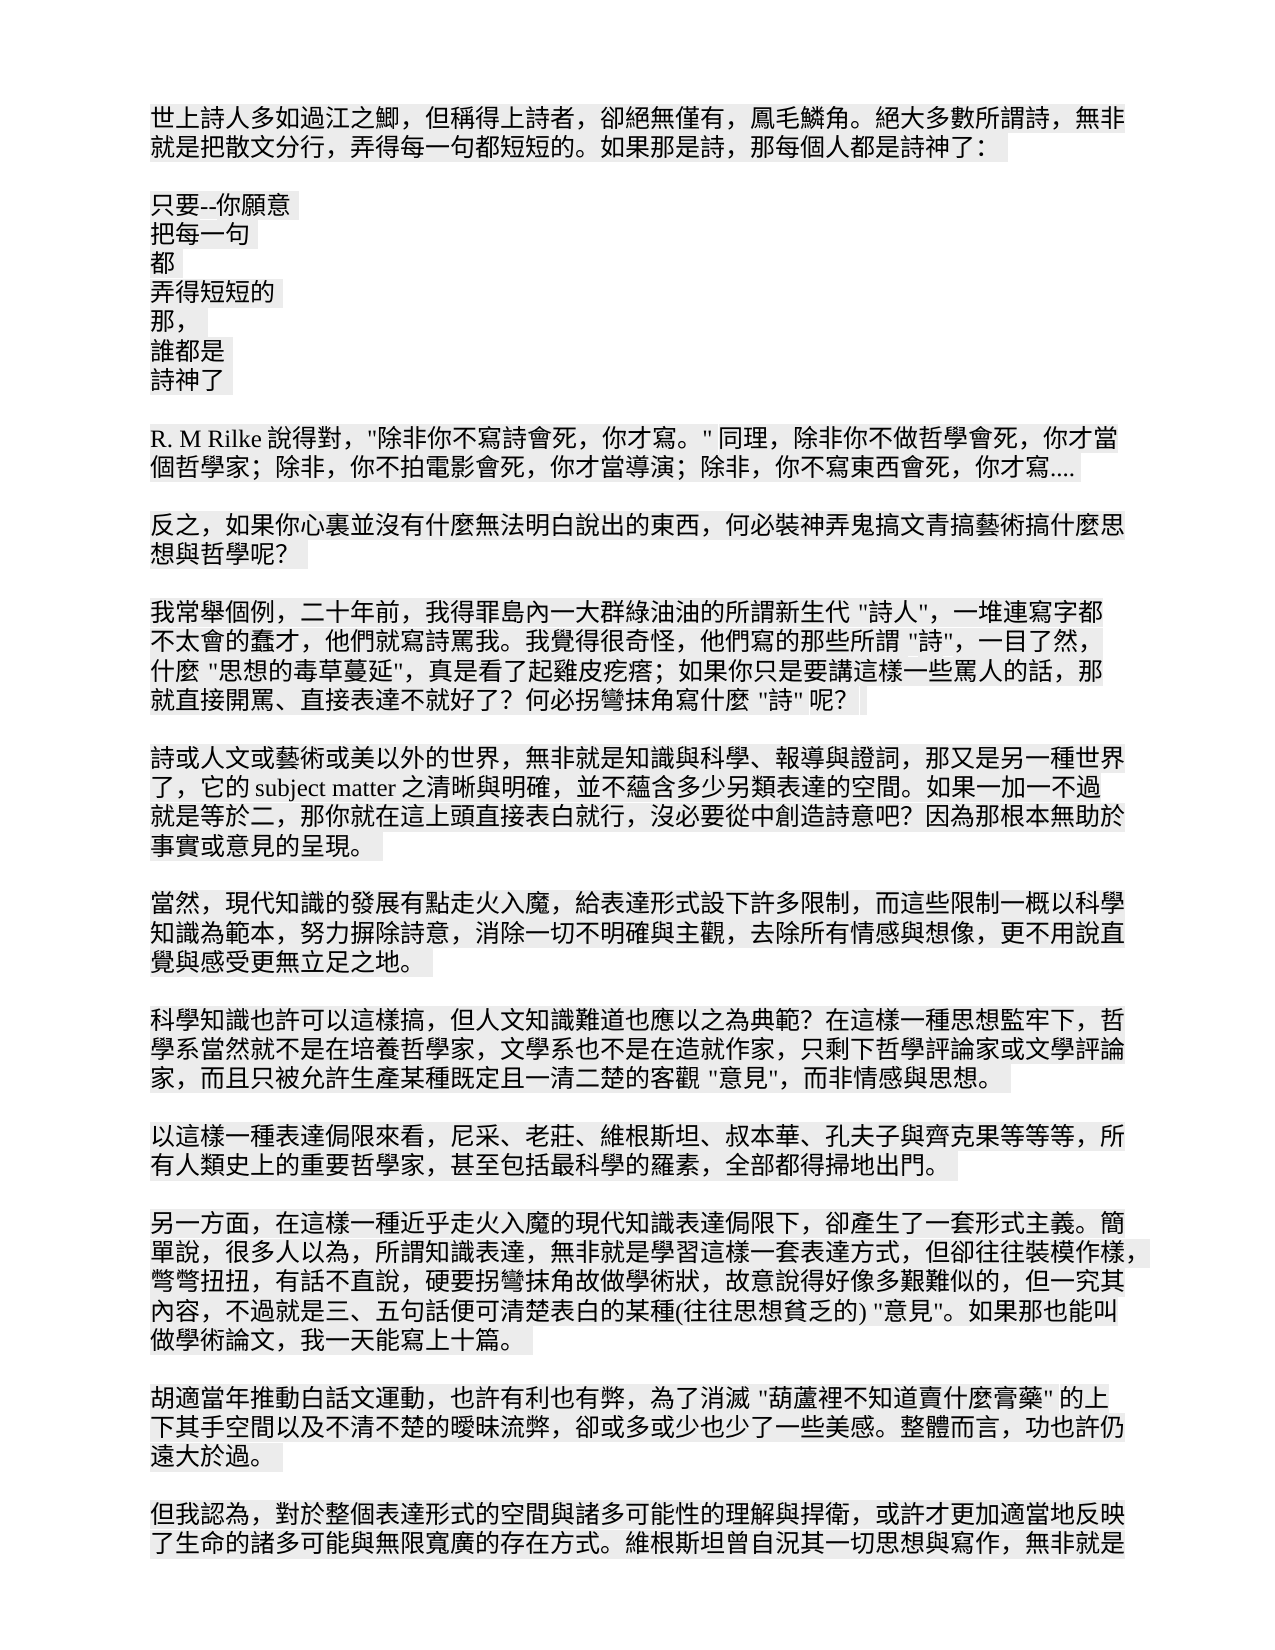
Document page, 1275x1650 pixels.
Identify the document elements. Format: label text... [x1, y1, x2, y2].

text (續前) 在 "我" 看來，捍衛表達形式的空間極端重要，因為那無非就是在捍衛一種存在方式。 "說什麼" 是科學，是知識，是廣告，是新聞報導，是呈堂證供，但是，"怎麼說" 卻是一種藝術。如果覺得藝術一詞太噁心，那就說 "美"，說 "詩"，說 "人文"，說 "倫理" 或 "宗教"，意思都一樣。 相對於人文世界表達形式之無限寬廣，知識 (特別是科學知識)，卻有著一定的侷限性，因為它的表達方式和所要表達的東西，基本上是兩回事；當我們只是想說 A，那就用最簡單清楚的表達方式 B，把A講出來，或 "寫封信去郵局寄" (Kusturica語)，何必拐彎抹角？這時候，B是沒有多少另類空間的，不管誰來表達，E都等於MC的平方。 許多時候，人們卻眛於 "表達形式" 與 "內容" 一分為二的誤解，以為藝術無非就跟知識一樣，也是一樣要處理無數的內容選項 (無數的 A)，因此裝模作樣地在B的形式上頭做包裝，抹胭脂粉，彷彿抹上胭脂粉之後，A將更增添魅力，其實一樣還是A。 換個方式說，如果你只是想說出某種A，那你就直接講不就好了？何必像在玩什麼藏寶遊戲那樣，有話不說，有屁不放，非得裝神弄鬼地故做深刻狀？ 世上詩人多如過江之鯽，但稱得上詩者，卻絕無僅有，鳳毛鱗角。絕大多數所謂詩，無非就是把散文分行，弄得每一句都短短的。如果那是詩，那每個人都是詩神了： 只要--你願意 把每一句 都 弄得短短的 那， 誰都是 詩神了 R. M Rilke說得對，"除非你不寫詩會死，你才寫。" 同理，除非你不做哲學會死，你才當個哲學家；除非，你不拍電影會死，你才當導演；除非，你不寫東西會死，你才寫.... 反之，如果你心裏並沒有什麼無法明白說出的東西，何必裝神弄鬼搞文青搞藝術搞什麼思想與哲學呢？ 我常舉個例，二十年前，我得罪島內一大群綠油油的所謂新生代 "詩人"，一堆連寫字都不太會的蠢才，他們就寫詩罵我。我覺得很奇怪，他們寫的那些所謂 "詩"，一目了然，什麼 "思想的毒草蔓延"，真是看了起雞皮疙瘩；如果你只是要講這樣一些罵人的話，那就直接開罵、直接表達不就好了？何必拐彎抹角寫什麼 "詩" 呢？ 詩或人文或藝術或美以外的世界，無非就是知識與科學、報導與證詞，那又是另一種世界了，它的subject matter之清晰與明確，並不蘊含多少另類表達的空間。如果一加一不過就是等於二，那你就在這上頭直接表白就行，沒必要從中創造詩意吧？因為那根本無助於事實或意見的呈現。 當然，現代知識的發展有點走火入魔，給表達形式設下許多限制，而這些限制一概以科學知識為範本，努力摒除詩意，消除一切不明確與主觀，去除所有情感與想像，更不用說直覺與感受更無立足之地。 科學知識也許可以這樣搞，但人文知識難道也應以之為典範？在這樣一種思想監牢下，哲學系當然就不是在培養哲學家，文學系也不是在造就作家，只剩下哲學評論家或文學評論家，而且只被允許生產某種既定且一清二楚的客觀 "意見"，而非情感與思想。 以這樣一種表達侷限來看，尼采、老莊、維根斯坦、叔本華、孔夫子與齊克果等等等，所有人類史上的重要哲學家，甚至包括最科學的羅素，全部都得掃地出門。 另一方面，在這樣一種近乎走火入魔的現代知識表達侷限下，卻產生了一套形式主義。簡單說，很多人以為，所謂知識表達，無非就是學習這樣一套表達方式，但卻往往裝模作樣，彆彆扭扭，有話不直說，硬要拐彎抹角故做學術狀，故意說得好像多艱難似的，但一究其內容，不過就是三、五句話便可清楚表白的某種(往往思想貧乏的) "意見"。如果那也能叫做學術論文，我一天能寫上十篇。 胡適當年推動白話文運動，也許有利也有弊，為了消滅 "葫蘆裡不知道賣什麼膏藥" 的上下其手空間以及不清不楚的曖昧流弊，卻或多或少也少了一些美感。整體而言，功也許仍遠大於過。 但我認為，對於整個表達形式的空間與諸多可能性的理解與捍衛，或許才更加適當地反映了生命的諸多可能與無限寬廣的存在方式。維根斯坦曾自況其一切思想與寫作，無非就是要在一片科學濁流中，捍衛一種與之截然不同乃至背道而馳的 "看待世界的方式"。 很多進步青年整天想改變世界，但我只擔心世界老是想改變我，整天要我這樣寫，要我那樣說話，實在很痛苦。在我看來，捍衛了一己的存在方式，無非也就是改變了世界。或者說，世界本身不會改變，但你怎麼看世界，世界便也隨之改變。聽起來，這就像一門宗教，而我就是個烈士，不惜為之殉道，傳遞一種有關表達形式的福音。 [150, 75, 1125, 1559]
